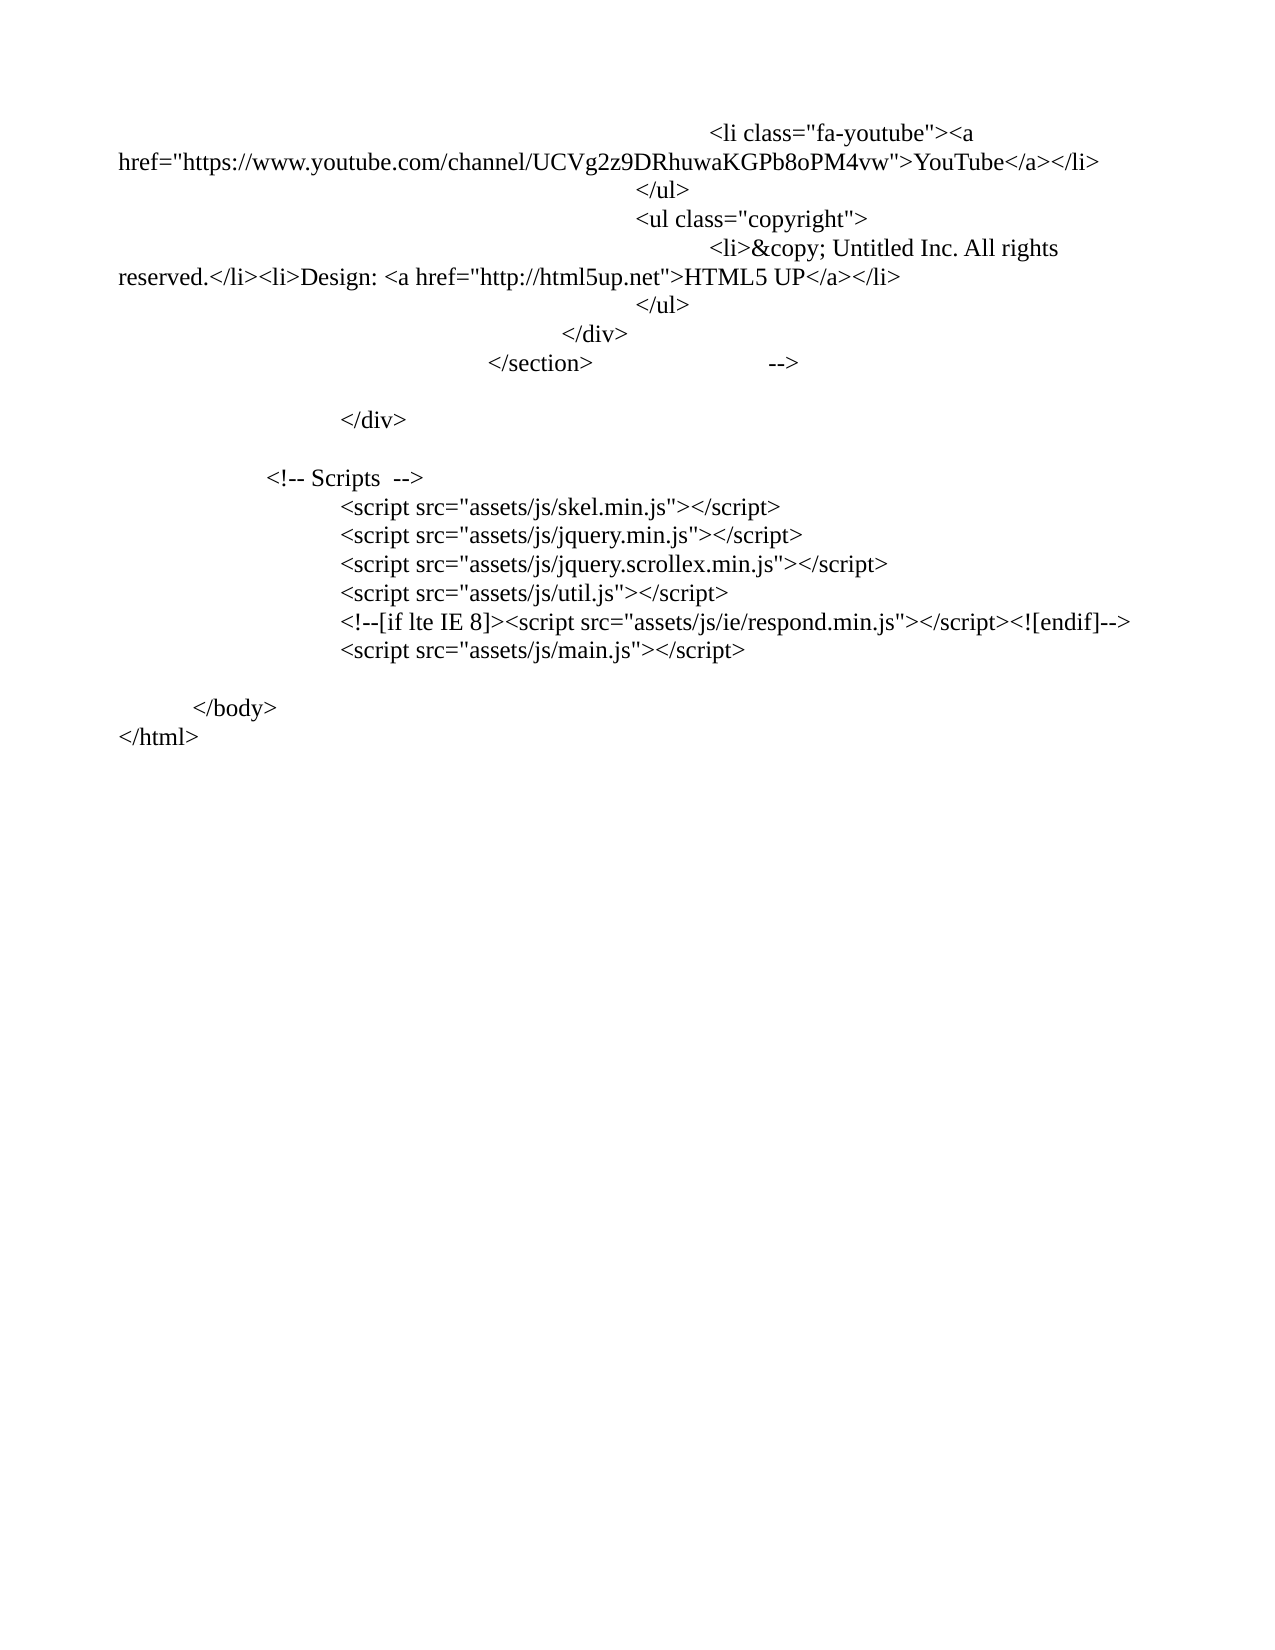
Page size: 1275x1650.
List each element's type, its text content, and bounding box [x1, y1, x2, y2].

text <ul class="copyright"> [118, 204, 1157, 233]
text <script src="assets/js/main.js"></script> [118, 636, 1157, 664]
text </html> [118, 722, 1157, 751]
text </div> [118, 319, 1157, 348]
text </div> [118, 406, 1157, 434]
text </section> --> [118, 348, 1157, 377]
text <!-- Scripts --> [118, 463, 1157, 492]
text <script src="assets/js/util.js"></script> [118, 578, 1157, 607]
text </ul> [118, 176, 1157, 204]
text <li>&copy; Untitled Inc. All rights reserved.</li><li>Design: <a href="http://html5up.net">HTML5 UP</a></li> [118, 233, 1157, 291]
text </ul> [118, 291, 1157, 319]
text </body> [118, 693, 1157, 722]
text <!--[if lte IE 8]><script src="assets/js/ie/respond.min.js"></script><![endif]--> [118, 607, 1157, 636]
text <script src="assets/js/jquery.scrollex.min.js"></script> [118, 549, 1157, 578]
text <script src="assets/js/jquery.min.js"></script> [118, 521, 1157, 549]
text <li class="fa-youtube"><a href="https://www.youtube.com/channel/UCVg2z9DRhuwaKGPb8oPM4vw">YouTube</a></li> [118, 118, 1157, 176]
text <script src="assets/js/skel.min.js"></script> [118, 492, 1157, 521]
